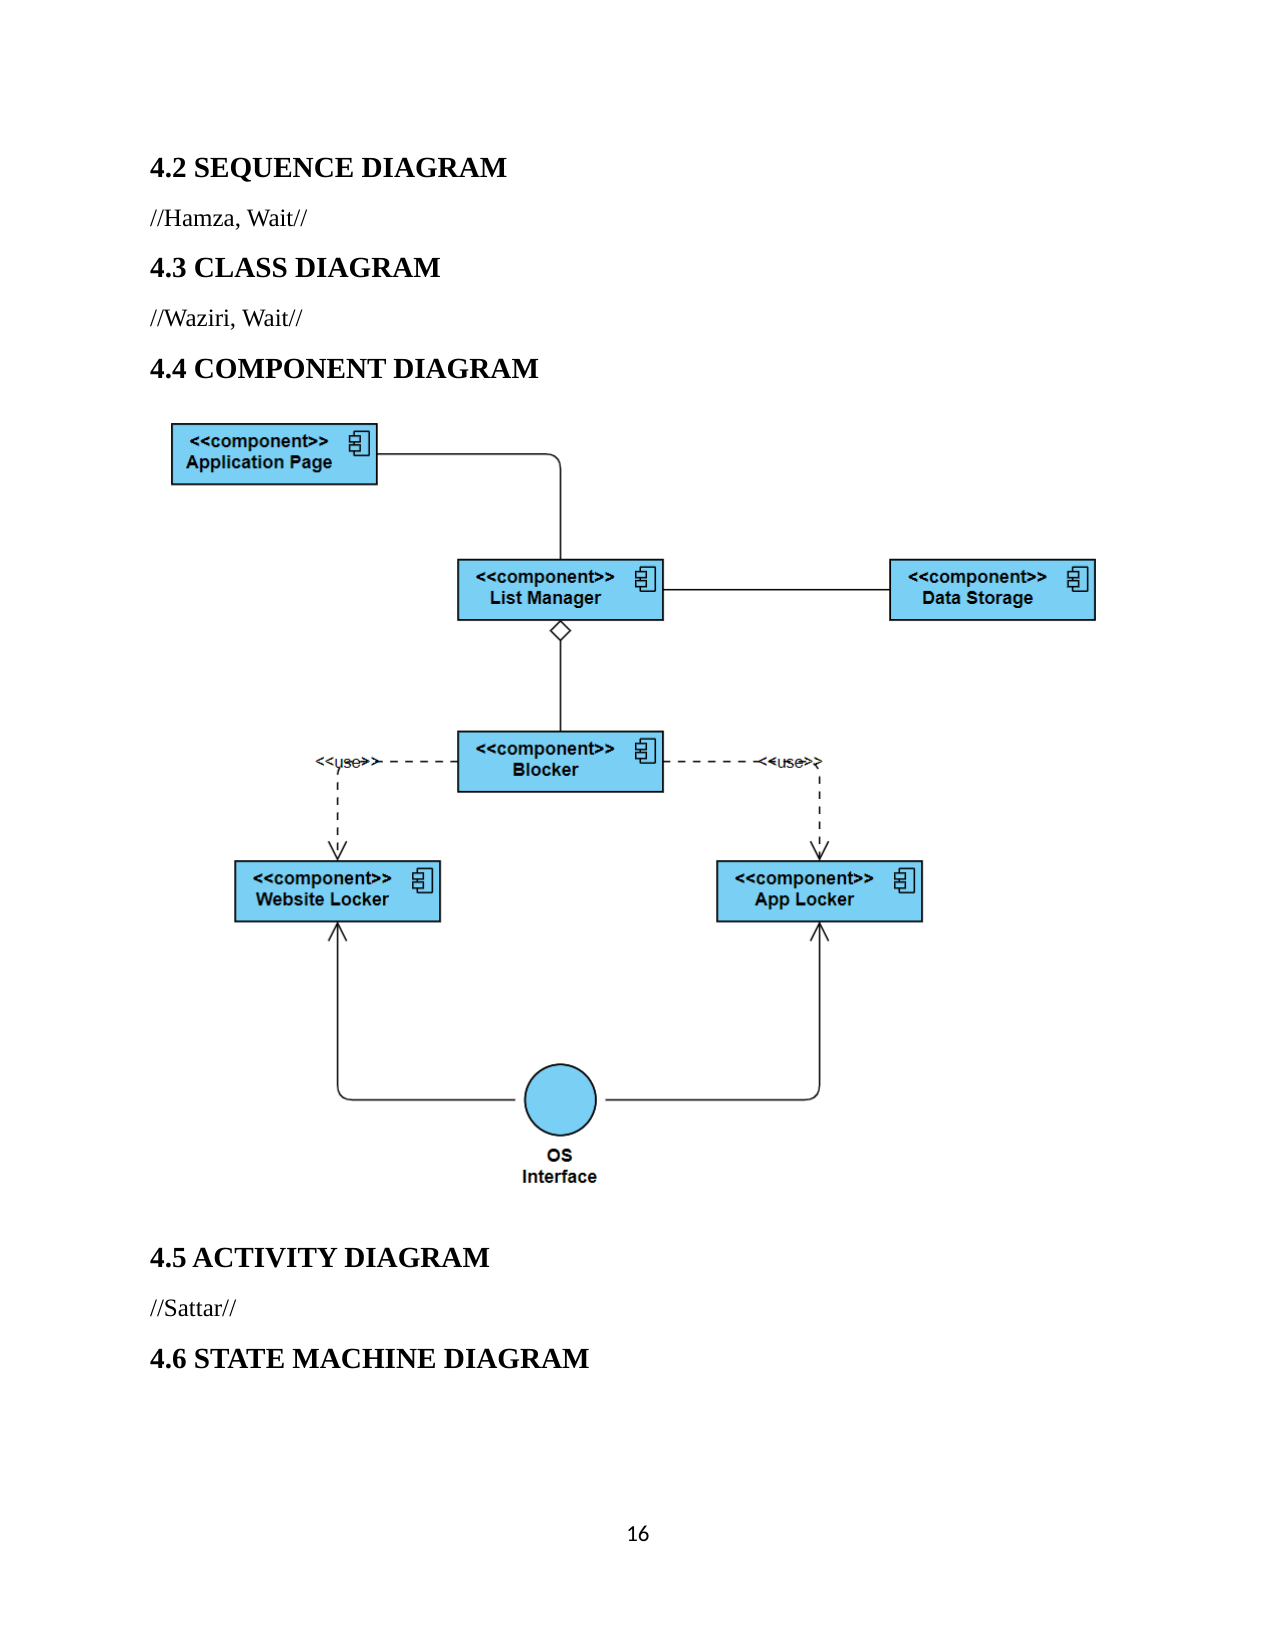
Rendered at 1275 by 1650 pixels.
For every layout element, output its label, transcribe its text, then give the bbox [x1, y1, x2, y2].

text //Hamza, Wait// [150, 203, 1125, 232]
text 4.2 SEQUENCE DIAGRAM [150, 150, 1125, 183]
text 4.5 ACTIVITY DIAGRAM [150, 1240, 1125, 1274]
picture [150, 403, 1125, 1222]
text 4.4 COMPONENT DIAGRAM [150, 351, 1125, 384]
text 4.3 CLASS DIAGRAM [150, 251, 1125, 284]
text 4.6 STATE MACHINE DIAGRAM [150, 1341, 1125, 1374]
text //Waziri, Wait// [150, 303, 1125, 332]
text //Sattar// [150, 1293, 1125, 1322]
